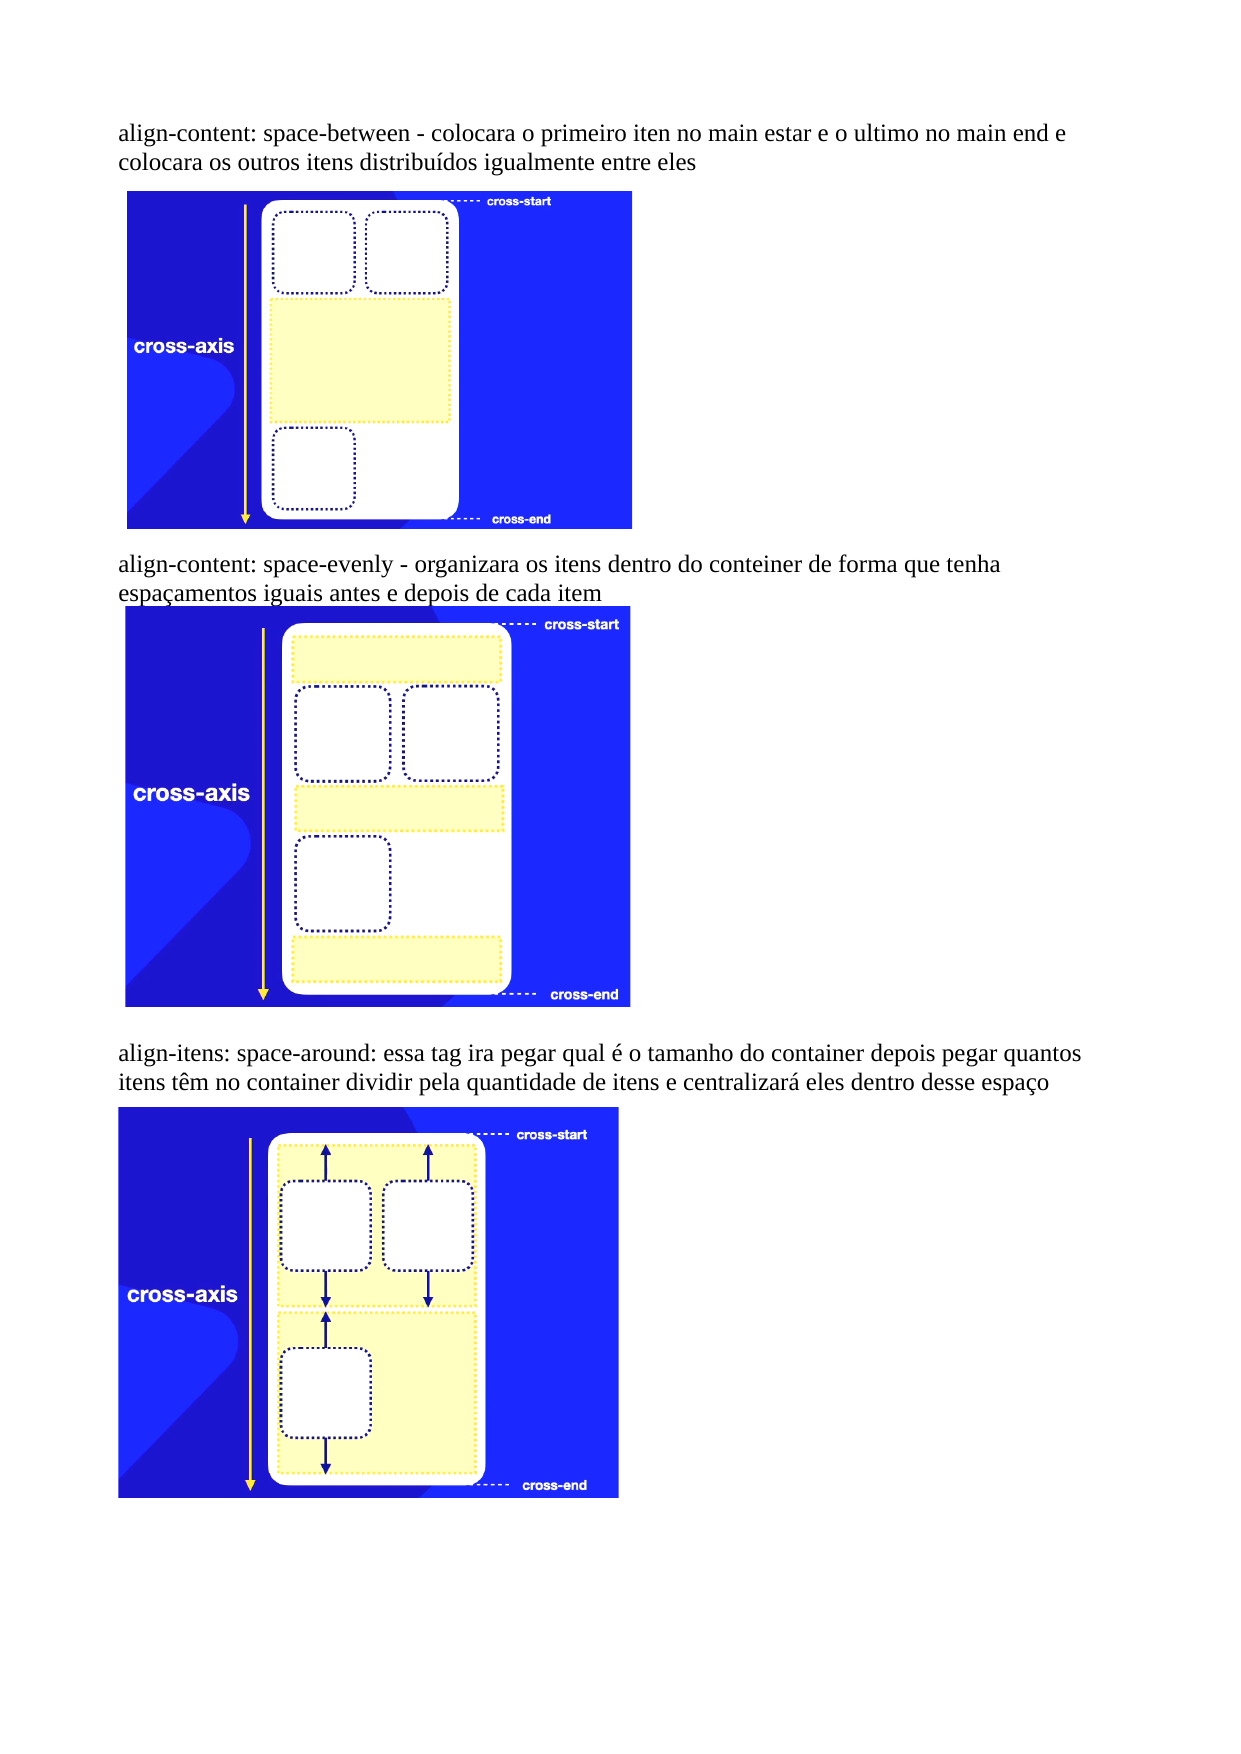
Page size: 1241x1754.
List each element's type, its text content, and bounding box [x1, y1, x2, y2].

picture [125, 606, 631, 1007]
text align-content: space-evenly - organizara os itens dentro do conteiner de forma que tenha espaçamentos iguais antes e depois de cada item [118, 549, 1122, 607]
picture [127, 191, 633, 529]
picture [118, 1107, 619, 1498]
text align-content: space-between - colocara o primeiro iten no main estar e o ultimo no main end e colocara os outros itens distribuídos igualmente entre eles [118, 118, 1122, 176]
text align-itens: space-around: essa tag ira pegar qual é o tamanho do container depois pegar quantos itens têm no container dividir pela quantidade de itens e centralizará eles dentro desse espaço [118, 1038, 1122, 1096]
